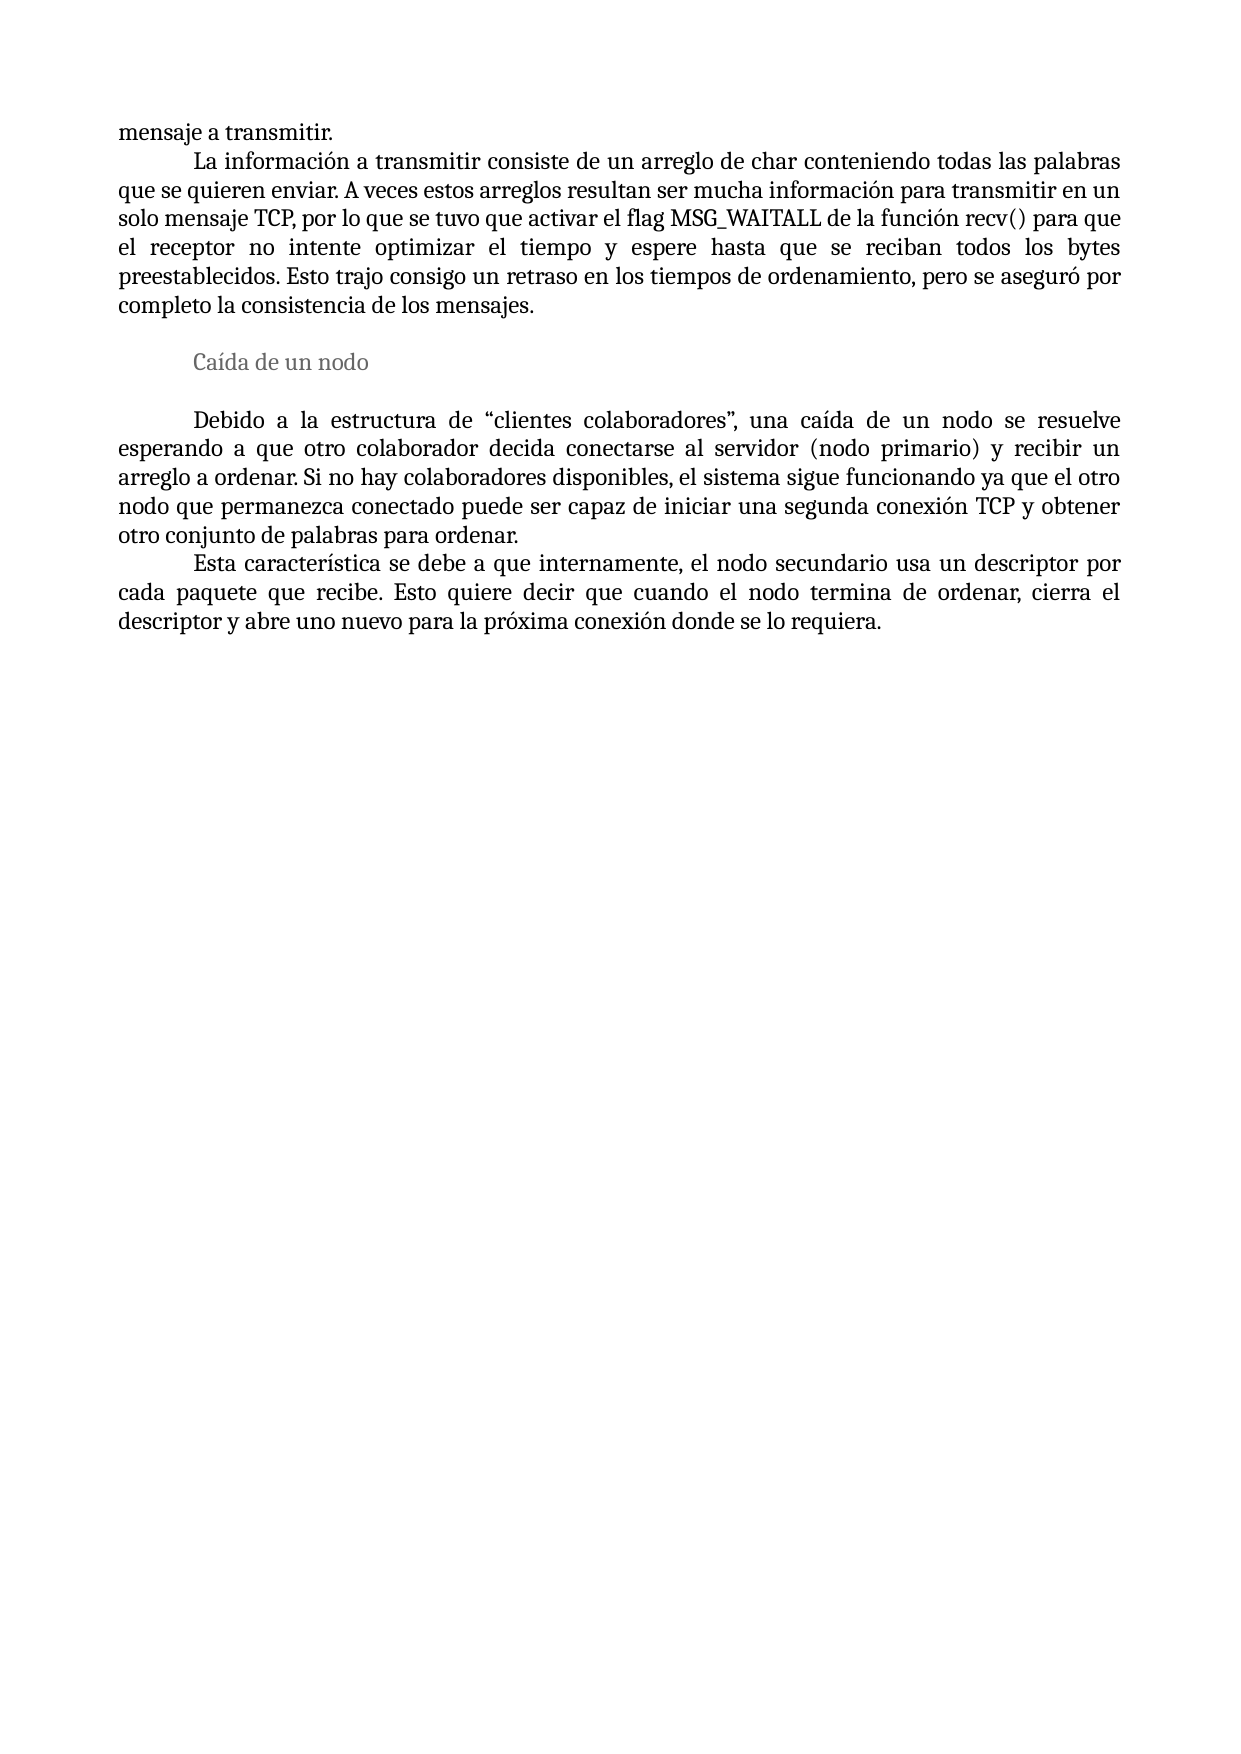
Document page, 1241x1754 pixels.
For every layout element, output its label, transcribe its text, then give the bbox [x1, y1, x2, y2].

text La información a transmitir consiste de un arreglo de char conteniendo todas las palabras que se quieren enviar. A veces estos arreglos resultan ser mucha información para transmitir en un solo mensaje TCP, por lo que se tuvo que activar el flag MSG_WAITALL de la función recv() para que el receptor no intente optimizar el tiempo y espere hasta que se reciban todos los bytes preestablecidos. Esto trajo consigo un retraso en los tiempos de ordenamiento, pero se aseguró por completo la consistencia de los mensajes. [118, 147, 1122, 319]
text Caída de un nodo [118, 348, 1122, 377]
text Debido a la estructura de “clientes colaboradores”, una caída de un nodo se resuelve esperando a que otro colaborador decida conectarse al servidor (nodo primario) y recibir un arreglo a ordenar. Si no hay colaboradores disponibles, el sistema sigue funcionando ya que el otro nodo que permanezca conectado puede ser capaz de iniciar una segunda conexión TCP y obtener otro conjunto de palabras para ordenar. [118, 406, 1122, 549]
text Esta característica se debe a que internamente, el nodo secundario usa un descriptor por cada paquete que recibe. Esto quiere decir que cuando el nodo termina de ordenar, cierra el descriptor y abre uno nuevo para la próxima conexión donde se lo requiera. [118, 549, 1122, 636]
text mensaje a transmitir. [118, 118, 1122, 147]
